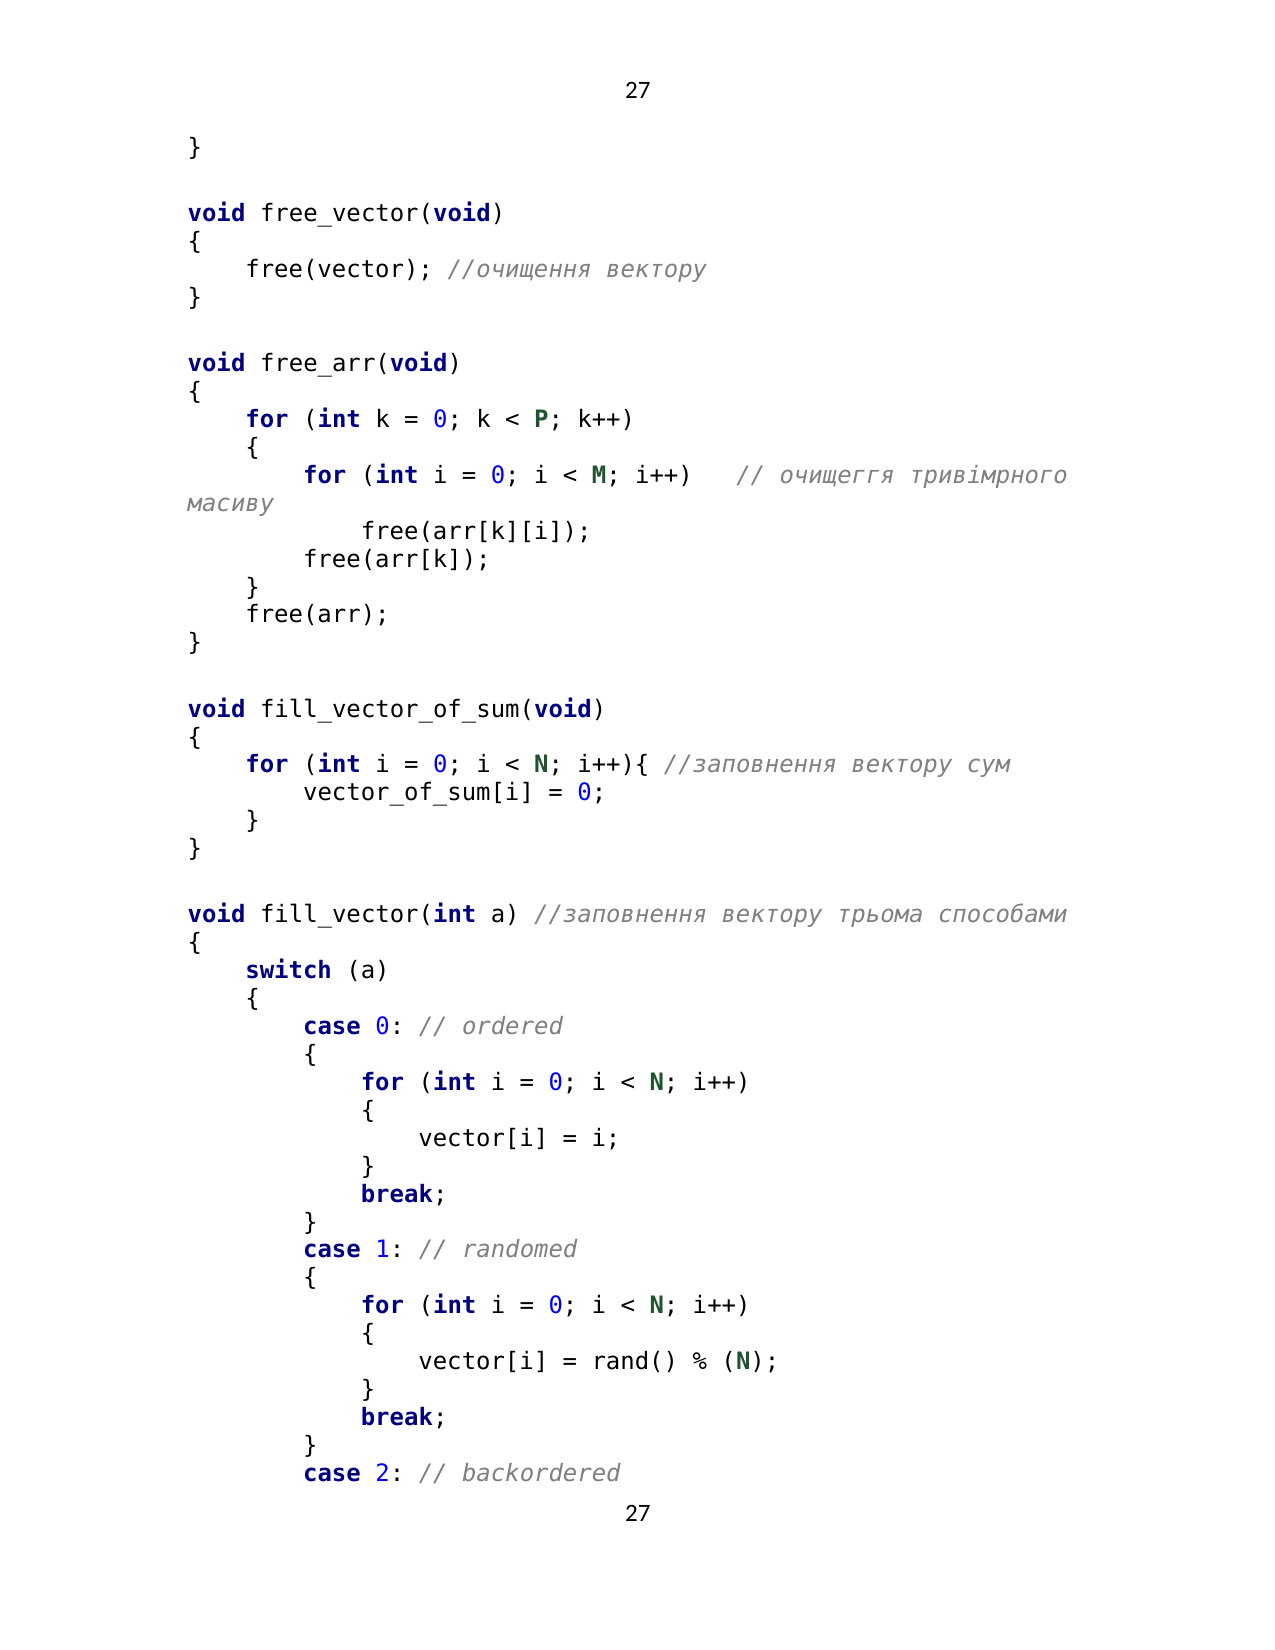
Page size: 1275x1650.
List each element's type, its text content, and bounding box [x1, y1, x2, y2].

text } void free_vector(void) { free(vector); //очищення вектору } void free_arr(void) { for (int k = 0; k < P; k++) { for (int i = 0; i < M; i++) // очищеггя тривімрного масиву free(arr[k][i]); free(arr[k]); } free(arr); } void fill_vector_of_sum(void) { for (int i = 0; i < N; i++){ //заповнення вектору сум vector_of_sum[i] = 0; } } void fill_vector(int a) //заповнення вектору трьома способами { switch (a) { case 0: // ordered { for (int i = 0; i < N; i++) { vector[i] = i; } break; } case 1: // randomed { for (int i = 0; i < N; i++) { vector[i] = rand() % (N); } break; } case 2: // backordered [187, 133, 1087, 1487]
